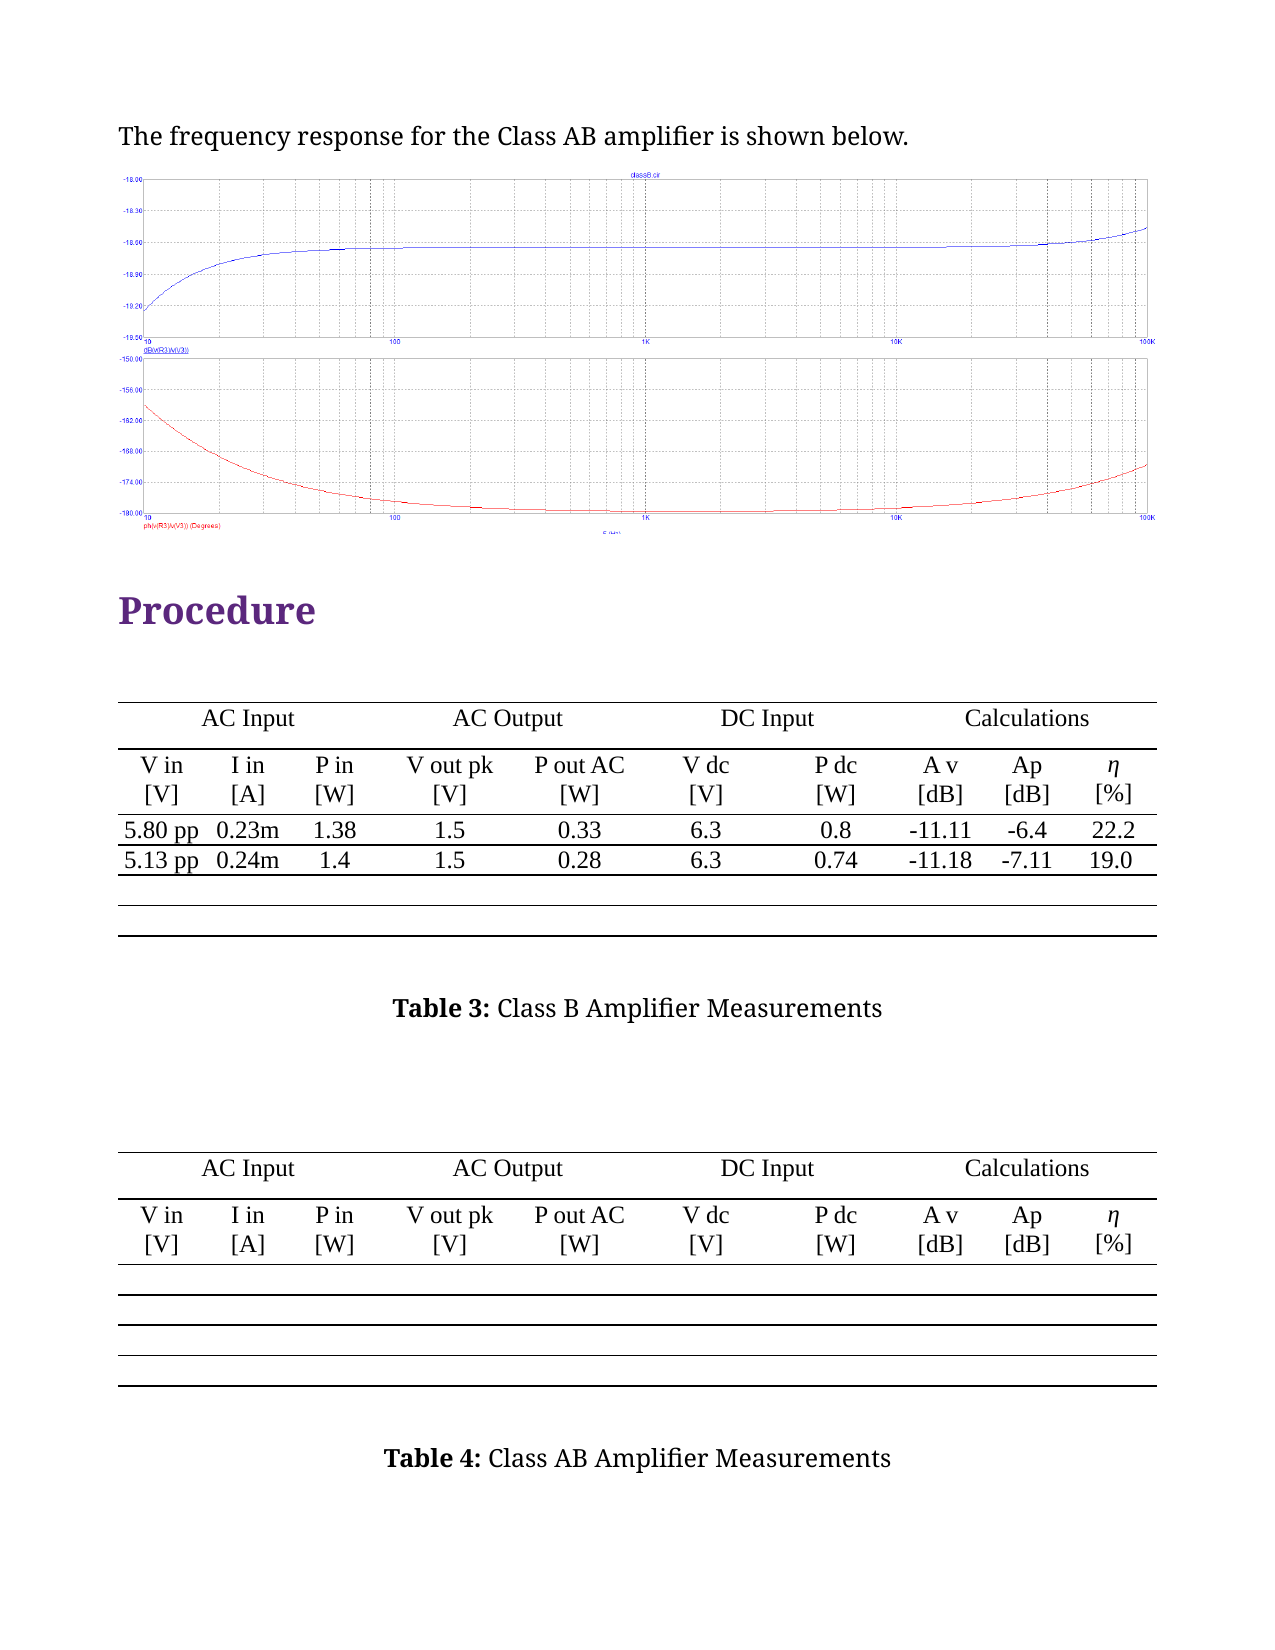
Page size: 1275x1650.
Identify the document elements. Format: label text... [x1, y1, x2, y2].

table_cell 0.28 [521, 846, 637, 874]
table_cell [1070, 906, 1157, 935]
table_cell [1070, 1326, 1157, 1354]
table_cell [521, 1356, 637, 1385]
table_cell [897, 876, 984, 904]
table_cell [984, 1265, 1070, 1294]
table_header AC Output [378, 703, 637, 748]
table_cell 6.3 [638, 815, 774, 844]
table_cell [291, 1326, 378, 1354]
table_header AC Output [378, 1153, 637, 1198]
table_cell [638, 1296, 774, 1324]
table_cell [897, 906, 984, 935]
table_cell [205, 1265, 291, 1294]
text The frequency response for the Class AB amplifier is shown below. [118, 118, 1157, 152]
table_cell 0.23m [205, 815, 291, 844]
table_cell P out AC [W] [521, 750, 637, 814]
table_cell [521, 1265, 637, 1294]
table_cell V dc [V] [638, 1200, 774, 1264]
table_cell P dc [W] [774, 1200, 897, 1264]
table_cell [897, 1296, 984, 1324]
table_cell 0.8 [774, 815, 897, 844]
table_cell I in [A] [205, 750, 291, 814]
table_cell P dc [W] [774, 750, 897, 814]
table_header AC Input [118, 703, 378, 748]
table_header AC Input [118, 1153, 378, 1198]
table_cell [118, 906, 204, 935]
table_cell [205, 1326, 291, 1354]
table_cell [205, 876, 291, 904]
table_cell [378, 876, 521, 904]
table_cell P out AC [W] [521, 1200, 637, 1264]
text Table 3: Class B Amplifier Measurements [118, 990, 1157, 1024]
table_cell [638, 906, 774, 935]
picture [118, 171, 1157, 534]
table_cell [774, 1296, 897, 1324]
table_cell V in [V] [118, 1200, 204, 1264]
table_cell [774, 1326, 897, 1354]
table_cell [638, 1326, 774, 1354]
table_cell [378, 1265, 521, 1294]
table_cell [1070, 1265, 1157, 1294]
table_cell A v [dB] [897, 1200, 984, 1264]
table_cell 1.5 [378, 846, 521, 874]
table_header Calculations [897, 703, 1157, 748]
table_cell Ap [dB] [984, 1200, 1070, 1264]
table_cell [774, 1356, 897, 1385]
table_cell [291, 906, 378, 935]
table_cell [205, 1356, 291, 1385]
table_cell [205, 906, 291, 935]
table_cell 0.74 [774, 846, 897, 874]
table_cell [118, 1326, 204, 1354]
table_cell [638, 1356, 774, 1385]
table_cell [291, 1296, 378, 1324]
text Table 4: Class AB Amplifier Measurements [118, 1440, 1157, 1474]
table_cell [205, 1296, 291, 1324]
table_cell [897, 1265, 984, 1294]
table_cell [897, 1326, 984, 1354]
table_cell [984, 1356, 1070, 1385]
table_cell [291, 876, 378, 904]
table_cell [118, 1265, 204, 1294]
table_cell P in [W] [291, 750, 378, 814]
table_cell [118, 876, 204, 904]
table_cell [774, 1265, 897, 1294]
table_cell [378, 906, 521, 935]
table_cell Ap [dB] [984, 750, 1070, 814]
table_cell [984, 1326, 1070, 1354]
table_cell [638, 1265, 774, 1294]
table_cell [984, 876, 1070, 904]
table_cell [378, 1326, 521, 1354]
table_cell -11.11 [897, 815, 984, 844]
table_cell [984, 906, 1070, 935]
table_cell 1.5 [378, 815, 521, 844]
table_cell [%] [1070, 1200, 1157, 1264]
table_cell -6.4 [984, 815, 1070, 844]
table_cell [521, 906, 637, 935]
table_cell [1070, 876, 1157, 904]
table_cell 1.38 [291, 815, 378, 844]
table_cell [378, 1356, 521, 1385]
table_cell 22.2 [1070, 815, 1157, 844]
table_cell [1070, 1356, 1157, 1385]
table_cell V out pk [V] [378, 1200, 521, 1264]
table_cell V in [V] [118, 750, 204, 814]
table_cell [897, 1356, 984, 1385]
subtitle Procedure [118, 534, 1157, 635]
table_cell [638, 876, 774, 904]
table_cell 5.80 pp [118, 815, 204, 844]
table_cell [521, 1296, 637, 1324]
table_cell 5.13 pp [118, 846, 204, 874]
table_cell [118, 1356, 204, 1385]
table_cell [984, 1296, 1070, 1324]
table_header DC Input [638, 703, 897, 748]
table_cell [118, 1296, 204, 1324]
table_cell [521, 876, 637, 904]
table_cell [1070, 1296, 1157, 1324]
table_cell V dc [V] [638, 750, 774, 814]
table_cell [%] [1070, 750, 1157, 814]
table_cell [291, 1356, 378, 1385]
table_cell V out pk [V] [378, 750, 521, 814]
table_cell 0.33 [521, 815, 637, 844]
table_cell 19.0 [1070, 846, 1157, 874]
table_header Calculations [897, 1153, 1157, 1198]
table_cell I in [A] [205, 1200, 291, 1264]
table_cell [378, 1296, 521, 1324]
table_cell P in [W] [291, 1200, 378, 1264]
table_header DC Input [638, 1153, 897, 1198]
table_cell [774, 876, 897, 904]
table_cell [291, 1265, 378, 1294]
table_cell [521, 1326, 637, 1354]
table_cell -7.11 [984, 846, 1070, 874]
table_cell [774, 906, 897, 935]
table_cell 0.24m [205, 846, 291, 874]
table_cell 6.3 [638, 846, 774, 874]
table_cell 1.4 [291, 846, 378, 874]
table_cell -11.18 [897, 846, 984, 874]
table_cell A v [dB] [897, 750, 984, 814]
